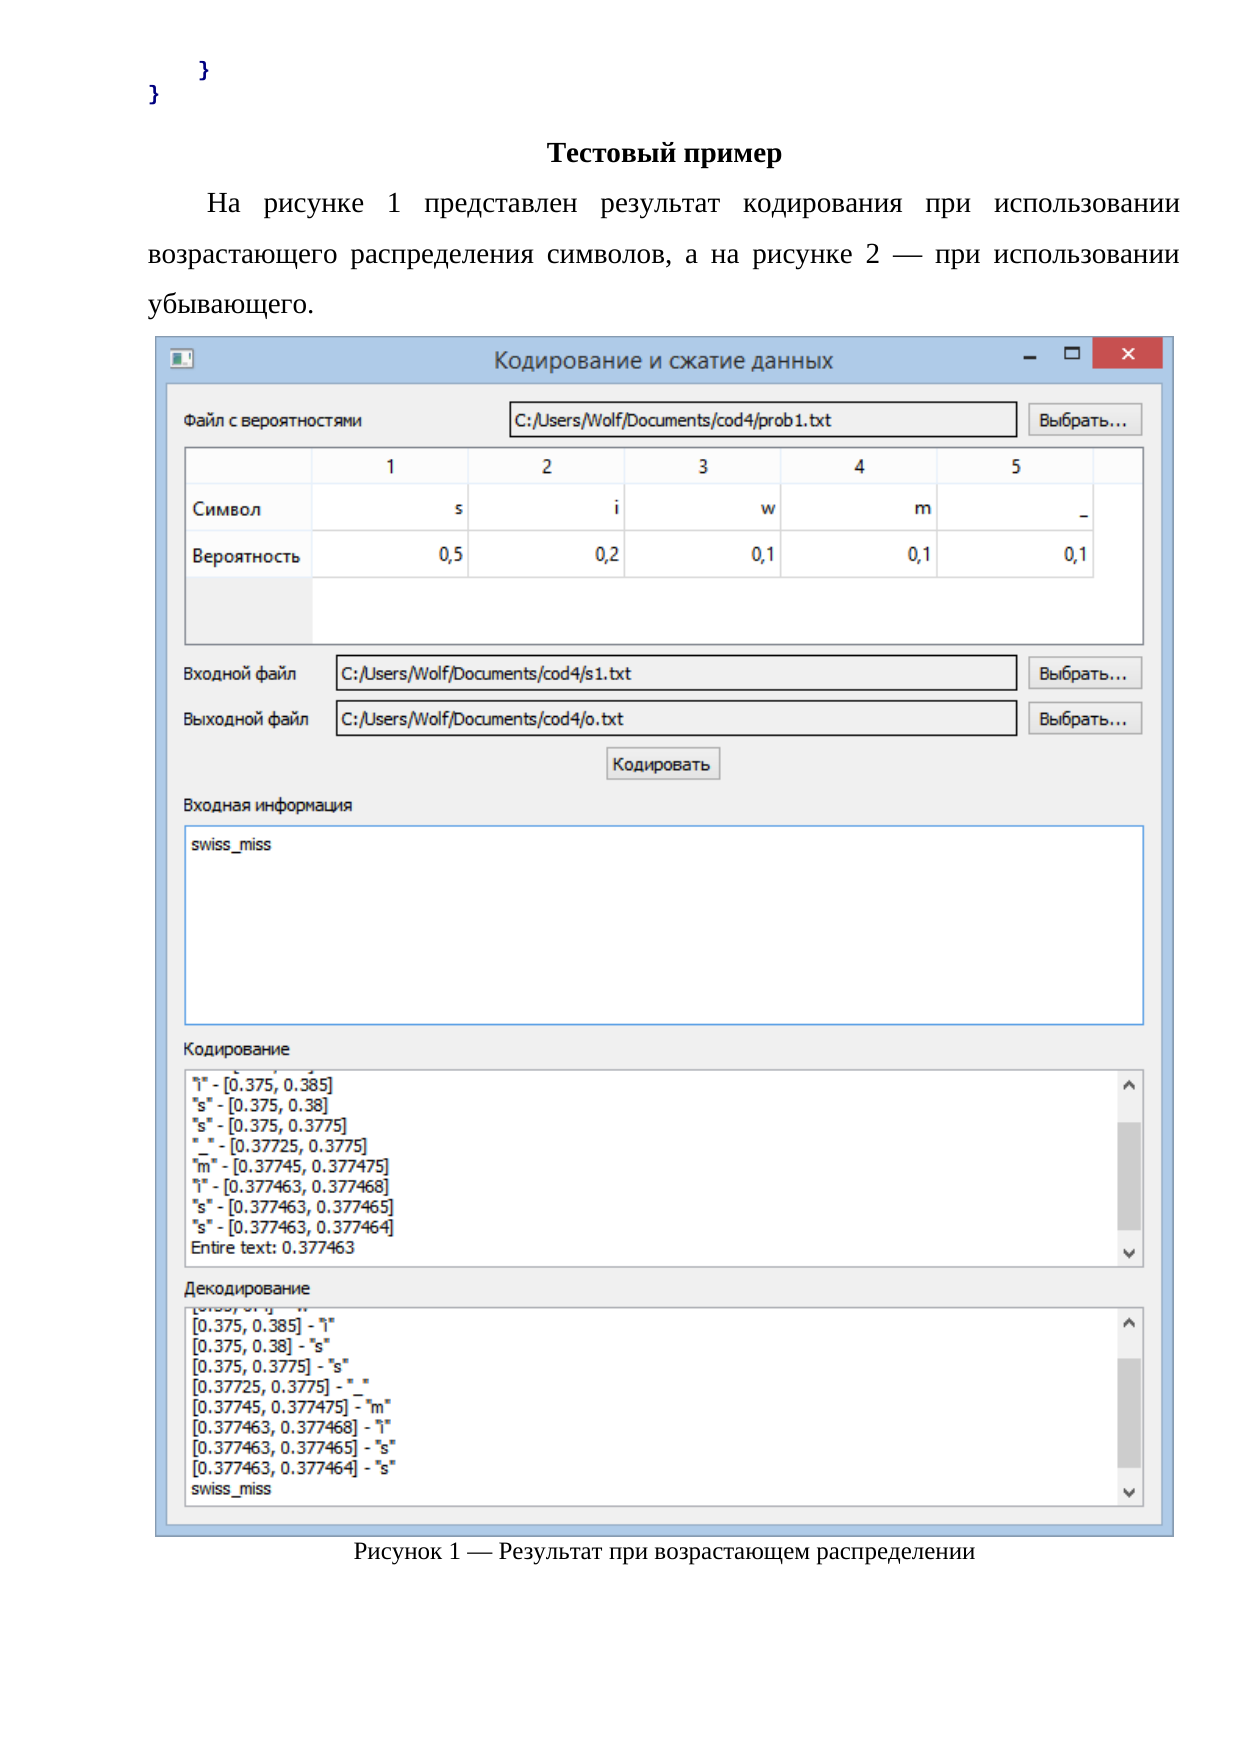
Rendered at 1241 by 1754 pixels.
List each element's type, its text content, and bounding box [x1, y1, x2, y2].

text } [148, 83, 1181, 106]
picture [155, 336, 1174, 1537]
text Рисунок 1 — Результат при возрастающем распределении [148, 1536, 1181, 1565]
text На рисунке 1 представлен результат кодирования при использовании возрастающего распределения символов, а на рисунке 2 — при использовании убывающего. [148, 185, 1181, 319]
text } [148, 59, 1181, 83]
text Тестовый пример [148, 135, 1181, 169]
